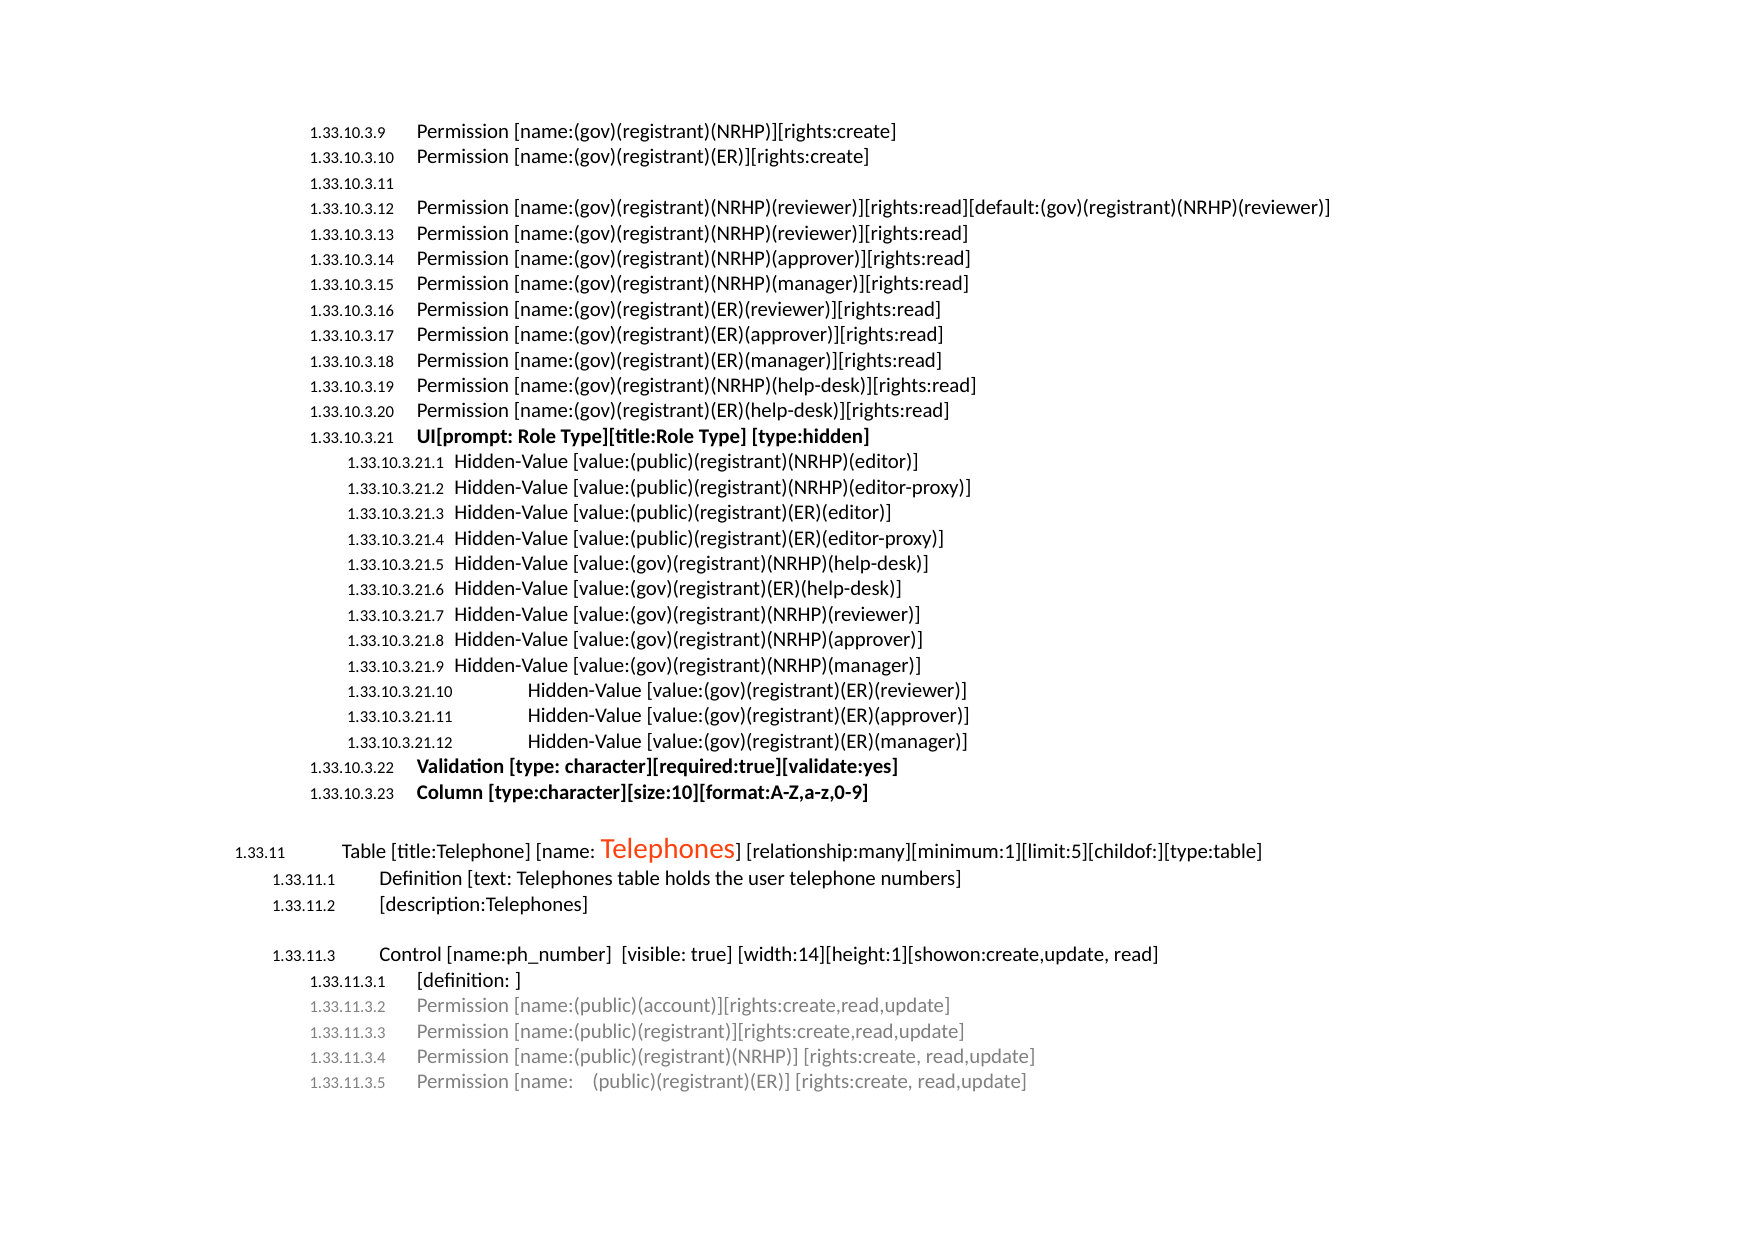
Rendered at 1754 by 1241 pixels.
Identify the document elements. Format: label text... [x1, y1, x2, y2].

list Permission [name:(gov)(registrant)(NRHP)(approver)][rights:read] [306, 245, 1636, 271]
list Permission [name: (public)(registrant)(ER)] [rights:create, read,update] [306, 1069, 1636, 1094]
list Hidden-Value [value:(public)(registrant)(NRHP)(editor-proxy)] [343, 474, 1636, 499]
list Permission [name:(gov)(registrant)(NRHP)(reviewer)][rights:read] [306, 220, 1636, 245]
list Hidden-Value [value:(gov)(registrant)(NRHP)(approver)] [343, 626, 1636, 652]
list Permission [name:(gov)(registrant)(NRHP)(help-desk)][rights:read] [306, 372, 1636, 398]
list Hidden-Value [value:(gov)(registrant)(ER)(reviewer)] [343, 677, 1636, 703]
list Permission [name:(gov)(registrant)(NRHP)(reviewer)][rights:read][default:(gov)(registrant)(NRHP)(reviewer)] [306, 194, 1636, 220]
list Hidden-Value [value:(gov)(registrant)(NRHP)(reviewer)] [343, 601, 1636, 626]
list UI[prompt: Role Type][title:Role Type] [type:hidden] [306, 423, 1636, 448]
list Validation [type: character][required:true][validate:yes] [306, 753, 1636, 779]
list Hidden-Value [value:(gov)(registrant)(ER)(help-desk)] [343, 576, 1636, 601]
list Hidden-Value [value:(gov)(registrant)(ER)(manager)] [343, 728, 1636, 753]
list Table [title:Telephone] [name: Telephones] [relationship:many][minimum:1][limit:5][childof:][type:table] [231, 830, 1636, 865]
list Hidden-Value [value:(public)(registrant)(ER)(editor)] [343, 499, 1636, 525]
list Hidden-Value [value:(gov)(registrant)(ER)(approver)] [343, 703, 1636, 728]
list Hidden-Value [value:(gov)(registrant)(NRHP)(manager)] [343, 652, 1636, 677]
list Permission [name:(public)(registrant)][rights:create,read,update] [306, 1018, 1636, 1043]
list Permission [name:(gov)(registrant)(ER)(manager)][rights:read] [306, 347, 1636, 372]
list Hidden-Value [value:(public)(registrant)(NRHP)(editor)] [343, 448, 1636, 474]
list Column [type:character][size:10][format:A-Z,a-z,0-9] [306, 779, 1636, 804]
list Permission [name:(gov)(registrant)(ER)(reviewer)][rights:read] [306, 296, 1636, 321]
list Hidden-Value [value:(gov)(registrant)(NRHP)(help-desk)] [343, 550, 1636, 576]
list Hidden-Value [value:(public)(registrant)(ER)(editor-proxy)] [343, 525, 1636, 550]
list Permission [name:(gov)(registrant)(NRHP)(manager)][rights:read] [306, 271, 1636, 296]
list Definition [text: Telephones table holds the user telephone numbers] [268, 865, 1636, 891]
list Permission [name:(gov)(registrant)(ER)(approver)][rights:read] [306, 321, 1636, 347]
list [description:Telephones] [268, 891, 1636, 916]
list Permission [name:(gov)(registrant)(NRHP)][rights:create] [306, 118, 1636, 143]
list Control [name:ph_number] [visible: true] [width:14][height:1][showon:create,update, read] [268, 942, 1636, 967]
list Permission [name:(public)(account)][rights:create,read,update] [306, 992, 1636, 1018]
list Permission [name:(gov)(registrant)(ER)][rights:create] [306, 143, 1636, 169]
list Permission [name:(public)(registrant)(NRHP)] [rights:create, read,update] [306, 1043, 1636, 1069]
list Permission [name:(gov)(registrant)(ER)(help-desk)][rights:read] [306, 398, 1636, 423]
list [definition: ] [306, 967, 1636, 992]
